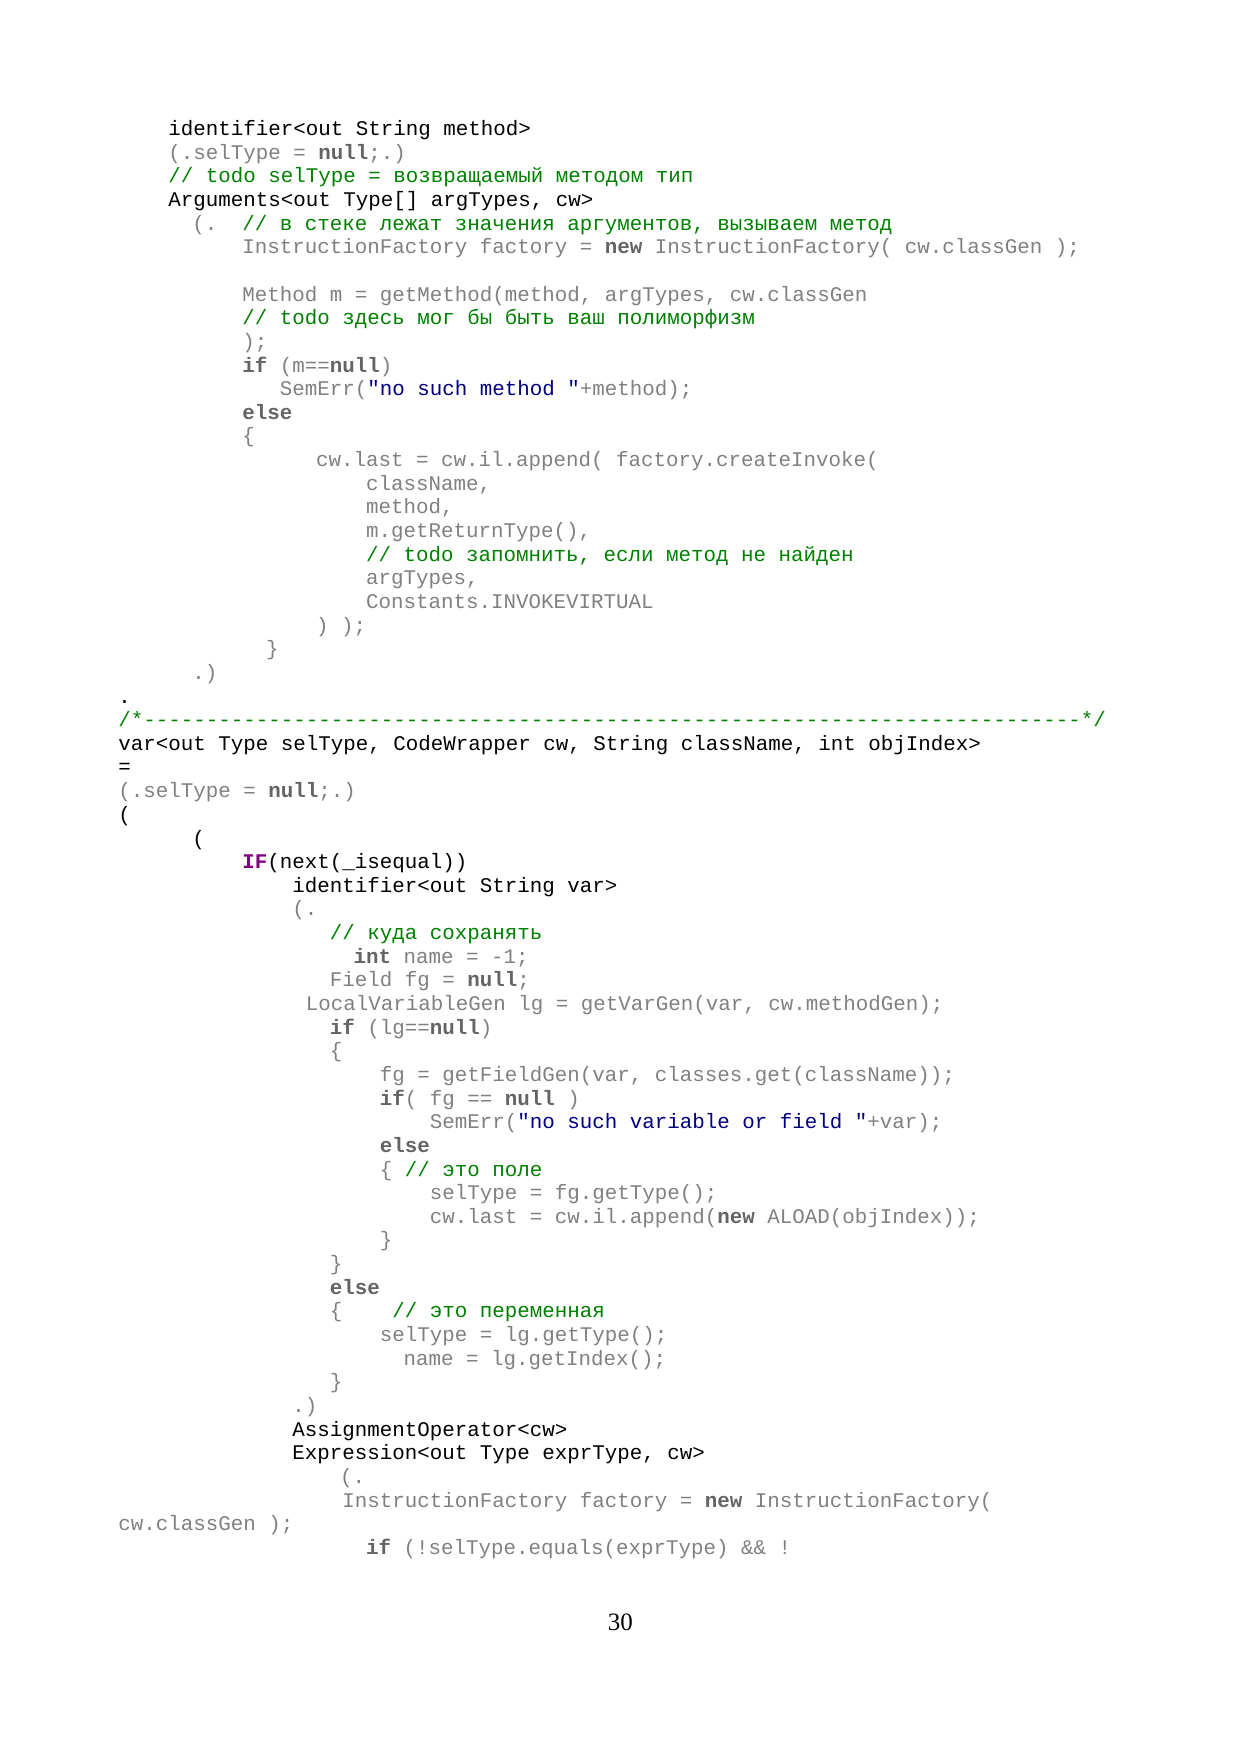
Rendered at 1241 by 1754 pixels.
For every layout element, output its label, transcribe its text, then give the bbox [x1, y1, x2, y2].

text = [118, 757, 1122, 780]
text ); [118, 331, 1122, 354]
text int name = -1; [118, 946, 1122, 969]
text /*---------------------------------------------------------------------------*/ [118, 709, 1122, 733]
text identifier<out String var> [118, 875, 1122, 898]
text cw.last = cw.il.append( factory.createInvoke( [118, 449, 1122, 473]
text Field fg = null; [118, 969, 1122, 993]
text Constants.INVOKEVIRTUAL [118, 591, 1122, 615]
text InstructionFactory factory = new InstructionFactory( cw.classGen ); [118, 1489, 1122, 1537]
text // todo запомнить, если метод не найден [118, 544, 1122, 567]
text } [118, 1371, 1122, 1395]
text fg = getFieldGen(var, classes.get(className)); [118, 1064, 1122, 1088]
text // куда сохранять [118, 922, 1122, 946]
text { // это переменная [118, 1300, 1122, 1324]
text (. [118, 898, 1122, 922]
text if (m==null) [118, 354, 1122, 378]
text Arguments<out Type[] argTypes, cw> [118, 189, 1122, 213]
text SemErr("no such variable or field "+var); [118, 1111, 1122, 1135]
text // todo здесь мог бы быть ваш полиморфизм [118, 307, 1122, 331]
text name = lg.getIndex(); [118, 1348, 1122, 1371]
text if (lg==null) [118, 1017, 1122, 1040]
text { // это поле [118, 1158, 1122, 1182]
text method, [118, 496, 1122, 520]
text .) [118, 662, 1122, 686]
text } [118, 1253, 1122, 1277]
text m.getReturnType(), [118, 520, 1122, 544]
text .) [118, 1395, 1122, 1419]
text selType = lg.getType(); [118, 1324, 1122, 1348]
text // todo selType = возвращаемый методом тип [118, 165, 1122, 189]
text IF(next(_isequal)) [118, 851, 1122, 875]
text else [118, 402, 1122, 426]
text cw.last = cw.il.append(new ALOAD(objIndex)); [118, 1206, 1122, 1229]
text ( [118, 804, 1122, 827]
text InstructionFactory factory = new InstructionFactory( cw.classGen ); [118, 236, 1122, 260]
text (.selType = null;.) [118, 142, 1122, 165]
text . [118, 686, 1122, 709]
text identifier<out String method> [118, 118, 1122, 142]
text Expression<out Type exprType, cw> [118, 1442, 1122, 1466]
text AssignmentOperator<cw> [118, 1419, 1122, 1442]
text { [118, 426, 1122, 449]
text var<out Type selType, CodeWrapper cw, String className, int objIndex> [118, 733, 1122, 757]
text LocalVariableGen lg = getVarGen(var, cw.methodGen); [118, 993, 1122, 1017]
text className, [118, 473, 1122, 496]
text ) ); [118, 615, 1122, 638]
text (. [118, 1466, 1122, 1489]
text argTypes, [118, 567, 1122, 591]
text (. // в стеке лежат значения аргументов, вызываем метод [118, 213, 1122, 236]
text ( [118, 827, 1122, 851]
text selType = fg.getType(); [118, 1182, 1122, 1206]
text if( fg == null ) [118, 1088, 1122, 1111]
text else [118, 1277, 1122, 1300]
text } [118, 638, 1122, 662]
text (.selType = null;.) [118, 780, 1122, 804]
text } [118, 1229, 1122, 1253]
text else [118, 1135, 1122, 1158]
text { [118, 1040, 1122, 1064]
text SemErr("no such method "+method); [118, 378, 1122, 402]
text if (!selType.equals(exprType) && ! [118, 1537, 1122, 1561]
text Method m = getMethod(method, argTypes, cw.classGen [118, 284, 1122, 307]
